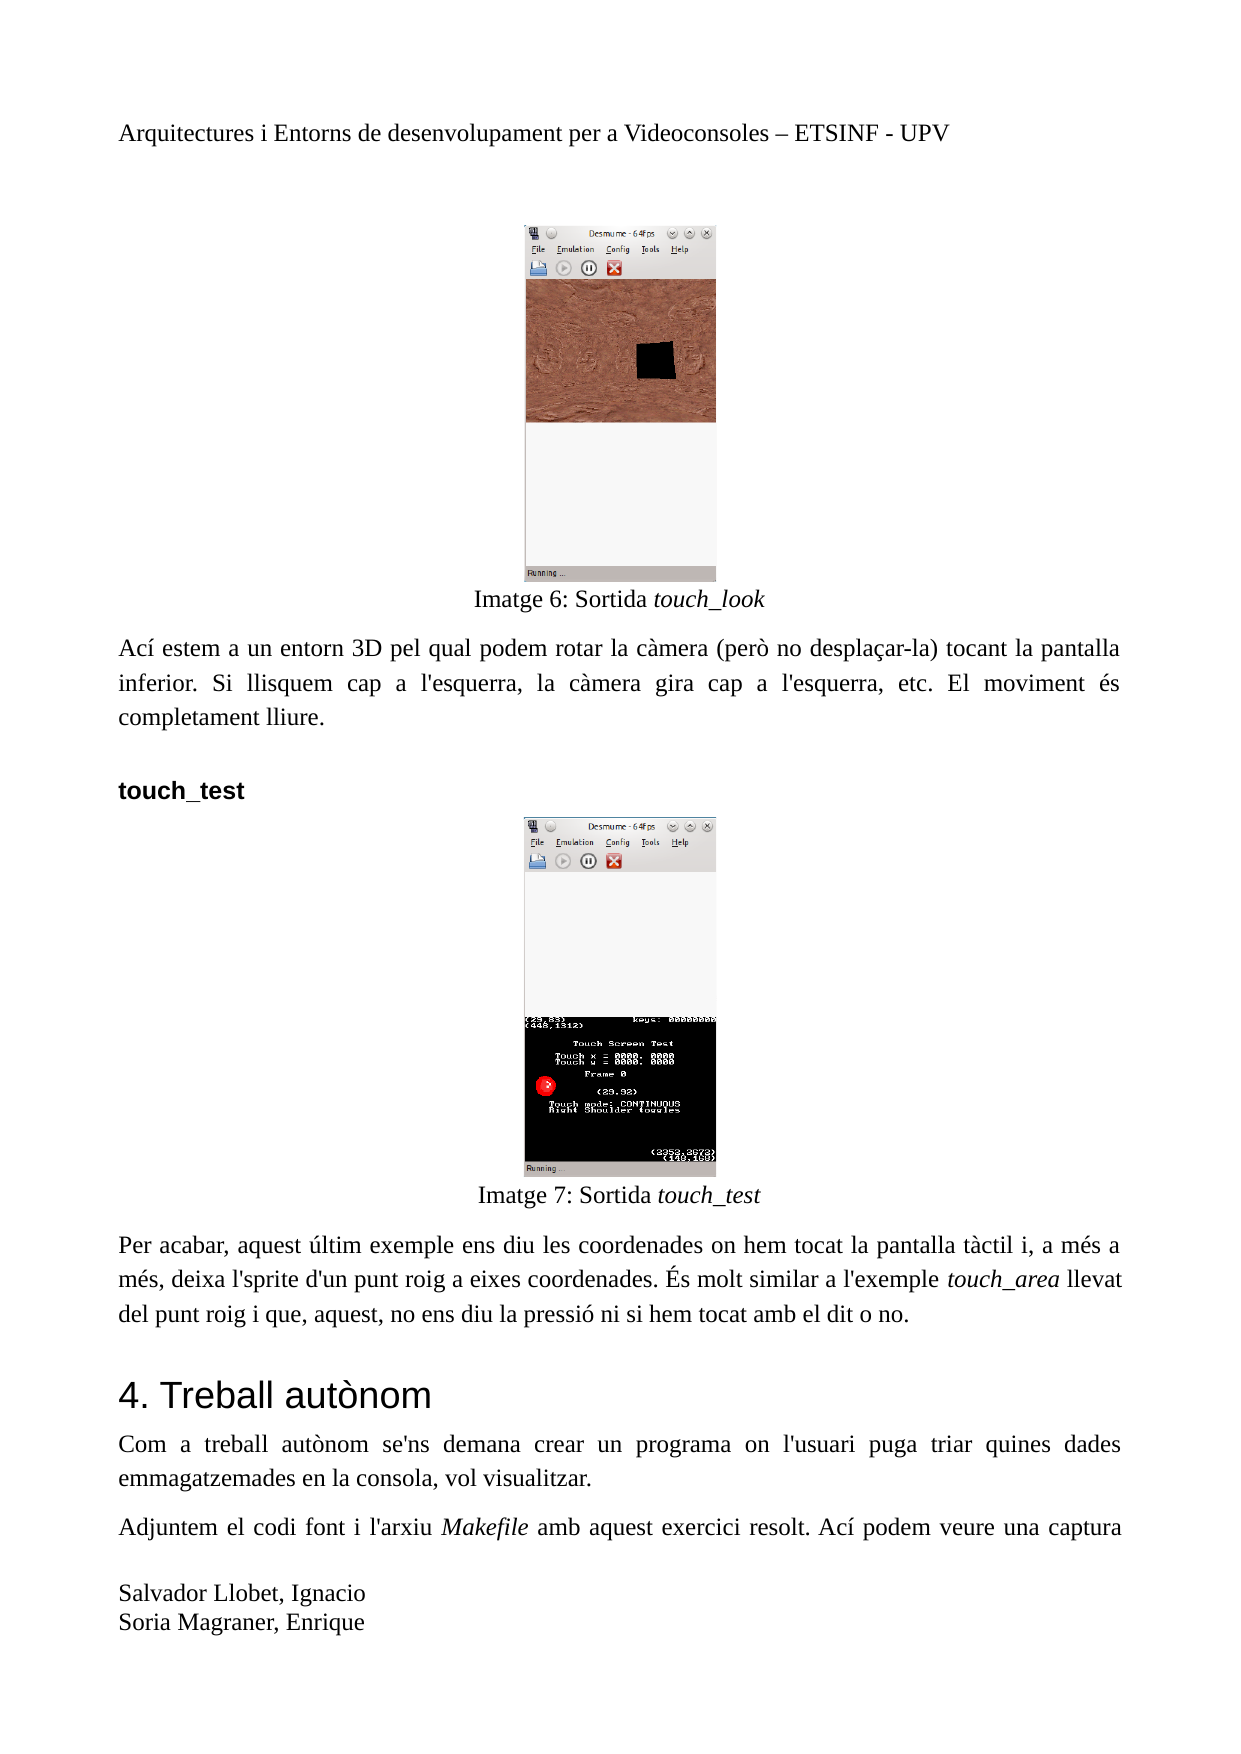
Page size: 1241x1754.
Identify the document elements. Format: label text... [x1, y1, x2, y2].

text Ací estem a un entorn 3D pel qual podem rotar la càmera (però no desplaçar-la) tocant la pantalla inferior. Si llisquem cap a l'esquerra, la càmera gira cap a l'esquerra, etc. El moviment és completament lliure. [118, 633, 1122, 731]
text Imatge 6: Sortida touch_look [118, 584, 1122, 613]
subtitle 4. Treball autònom [118, 1373, 1122, 1416]
picture [523, 817, 717, 1177]
text Com a treball autònom se'ns demana crear un programa on l'usuari puga triar quines dades emmagatzemades en la consola, vol visualitzar. [118, 1429, 1122, 1492]
text Imatge 7: Sortida touch_test [118, 1181, 1122, 1209]
picture [524, 225, 717, 582]
text Per acabar, aquest últim exemple ens diu les coordenades on hem tocat la pantalla tàctil i, a més a més, deixa l'sprite d'un punt roig a eixes coordenades. És molt similar a l'exemple touch_area llevat del punt roig i que, aquest, no ens diu la pressió ni si hem tocat amb el dit o no. [118, 1230, 1122, 1327]
text Adjuntem el codi font i l'arxiu Makefile amb aquest exercici resolt. Ací podem veure una captura [118, 1512, 1122, 1541]
subtitle touch_test [118, 776, 1122, 805]
